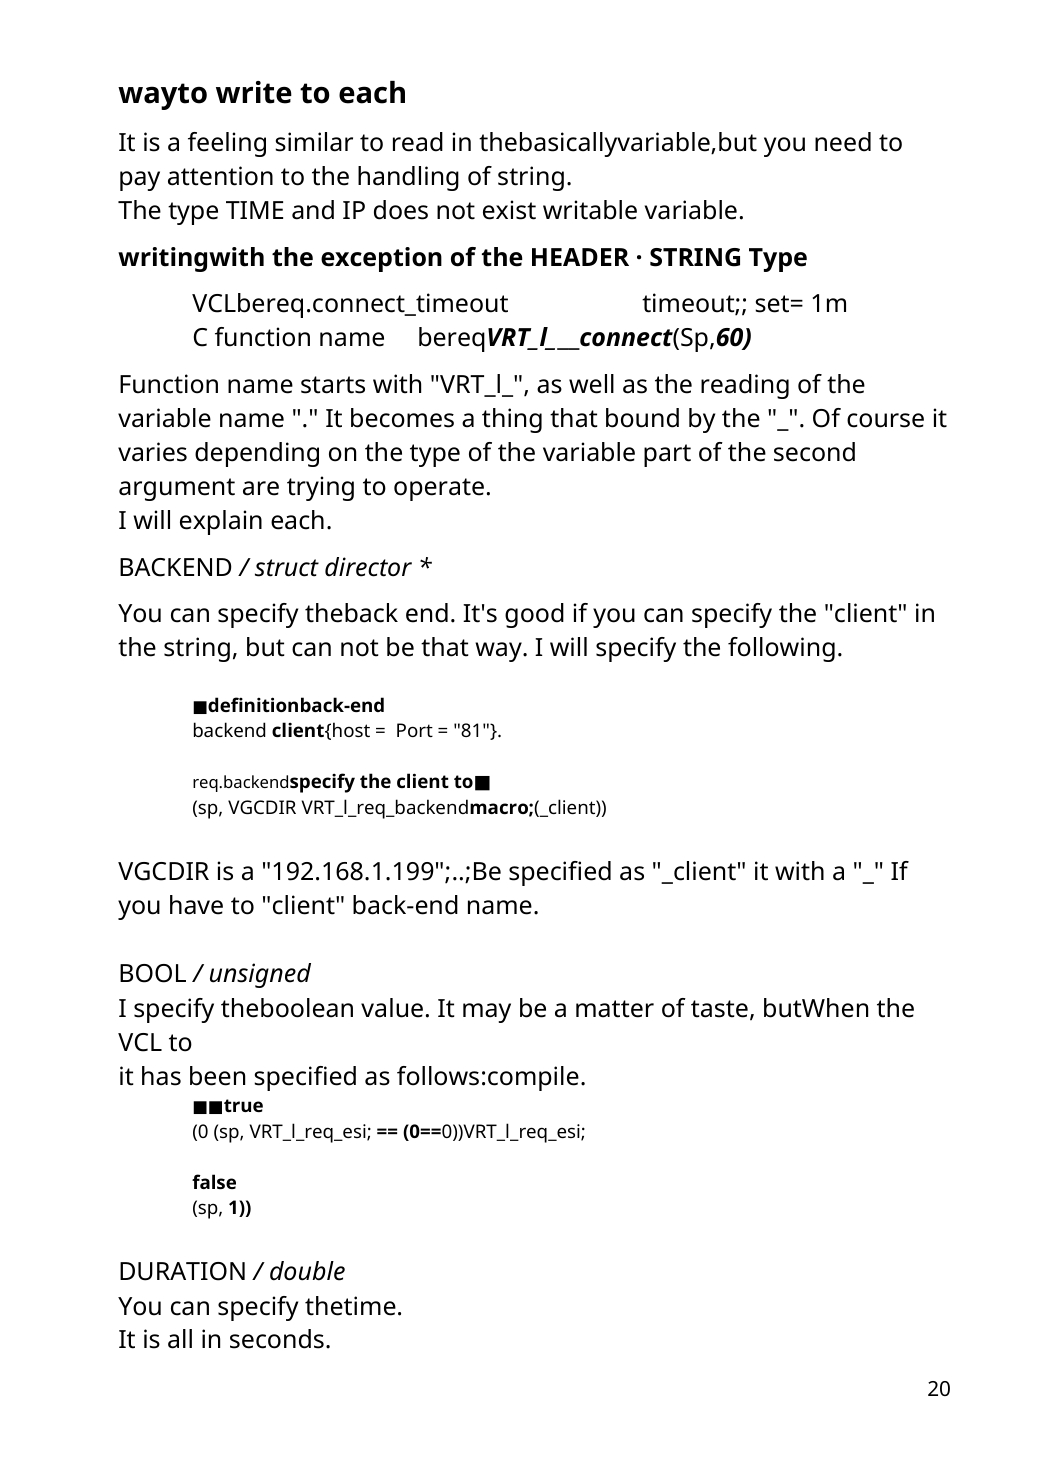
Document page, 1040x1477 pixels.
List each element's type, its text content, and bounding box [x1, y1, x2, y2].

text I specify theboolean value. It may be a matter of taste, butWhen the VCL to it has been specified as follows:compile. [118, 990, 951, 1092]
text BACKEND / struct director * [118, 549, 951, 583]
text ■■true (0 (sp, VRT_l_req_esi; == (0==0))VRT_l_req_esi; false (sp, 1)) [192, 1092, 951, 1220]
text Function name starts with "VRT_l_", as well as the reading of the variable name "." It becomes a thing that bound by the "_". Of course it varies depending on the type of the variable part of the second argument are trying to operate. I will explain each. [118, 366, 951, 537]
text It is a feeling similar to read in thebasicallyvariable,but you need to pay attention to the handling of string. The type TIME and IP does not exist writable variable. [118, 124, 951, 227]
text DURATION / double [118, 1220, 951, 1288]
text You can specify theback end. It's good if you can specify the "client" in the string, but can not be that way. I will specify the following. [118, 596, 951, 692]
text BOOL / unsigned [118, 956, 951, 990]
subtitle wayto write to each [118, 72, 951, 112]
text writingwith the exception of the HEADER · STRING Type [118, 239, 951, 273]
text VGCDIR is a "192.168.1.199";..;Be specified as "_client" it with a "_" If you have to "client" back-end name. [118, 820, 951, 922]
text You can specify thetime. It is all in seconds. [118, 1288, 951, 1356]
text VCLbereq.connect_timeout timeout;; set= 1m C function name bereqVRT_l___connect(Sp,60) [192, 286, 951, 354]
text ■definitionback-end backend client{host = Port = "81"}. req.backendspecify the client to■ (sp, VGCDIR VRT_l_req_backendmacro;(_client)) [192, 692, 951, 820]
